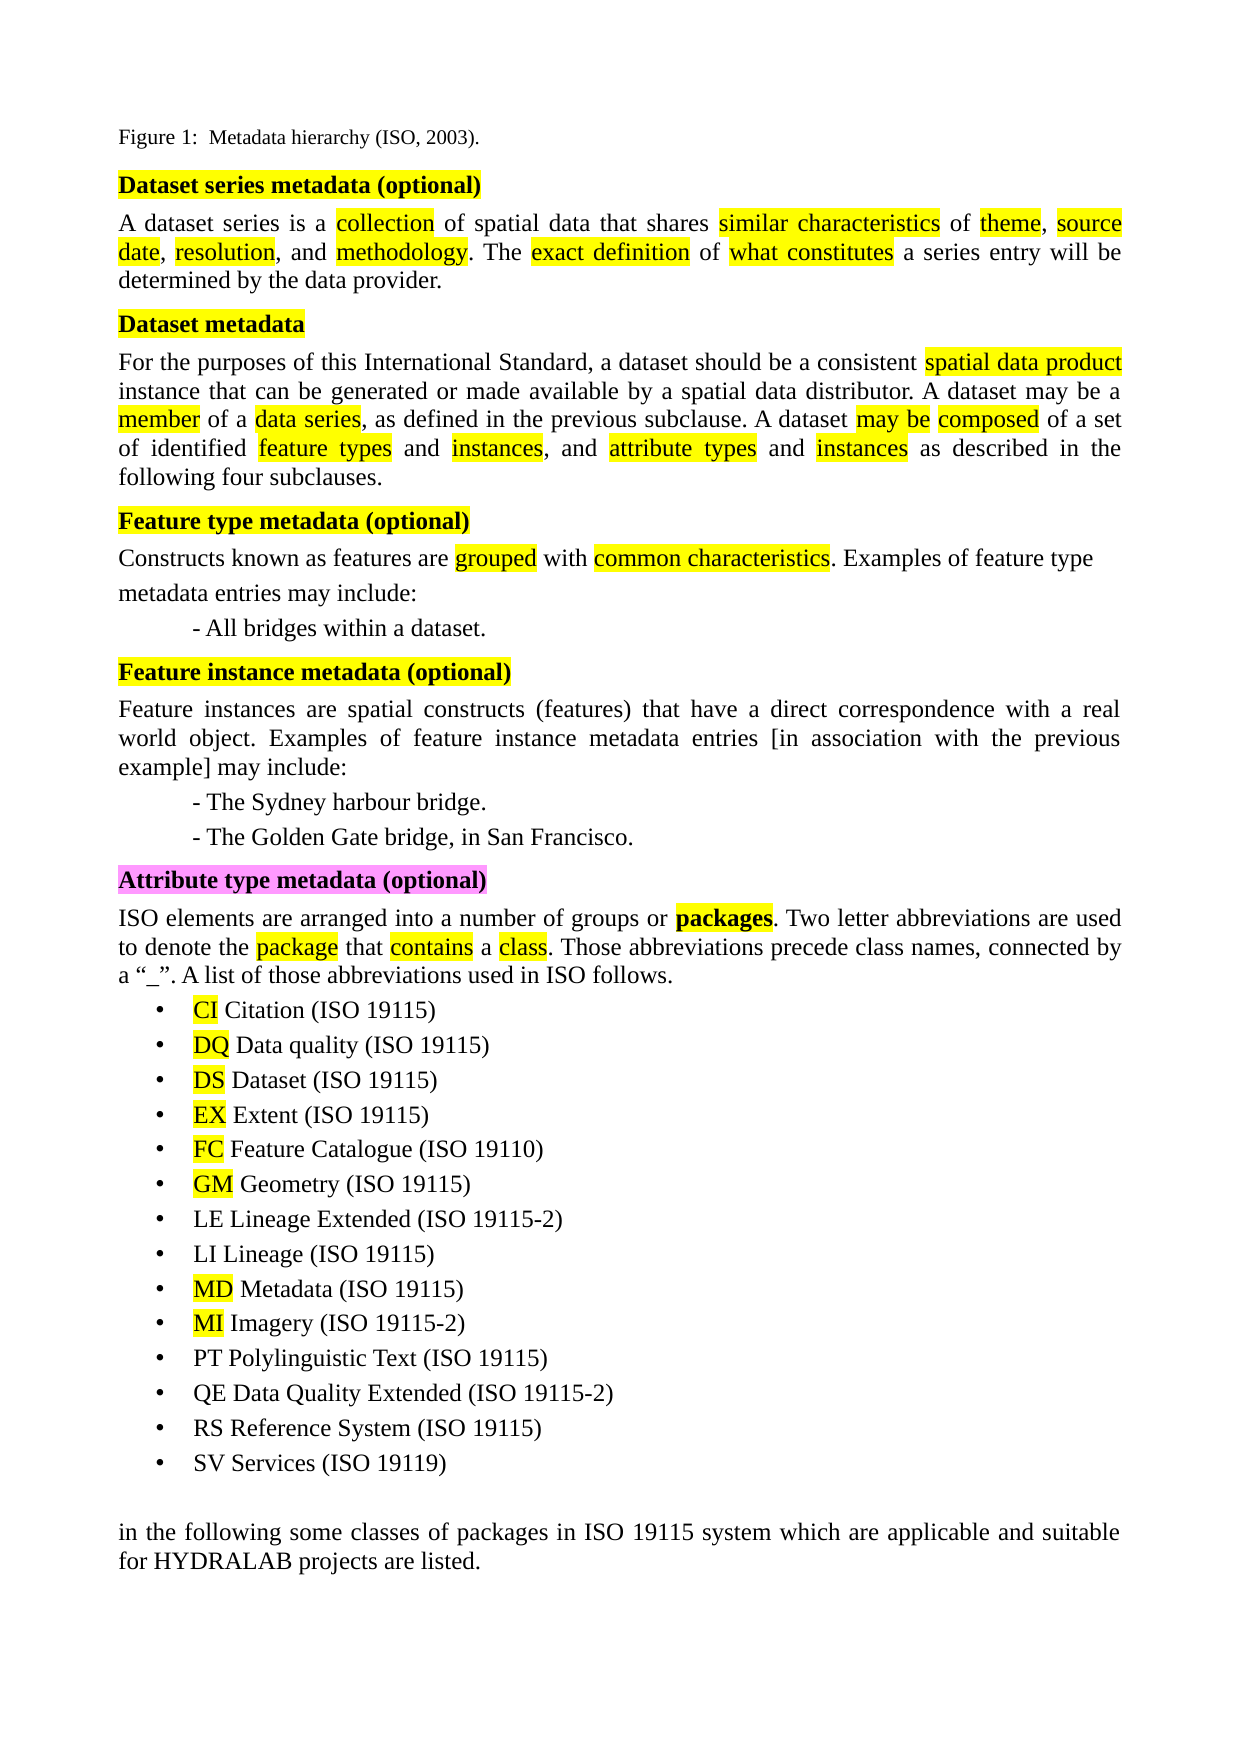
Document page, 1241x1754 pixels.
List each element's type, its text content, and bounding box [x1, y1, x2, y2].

list MI Imagery (ISO 19115-2) [156, 1308, 1122, 1337]
text For the purposes of this International Standard, a dataset should be a consistent spatial data product instance that can be generated or made available by a spatial data distributor. A dataset may be a member of a data series, as defined in the previous subclause. A dataset may be composed of a set of identified feature types and instances, and attribute types and instances as described in the following four subclauses. [118, 347, 1122, 491]
list QE Data Quality Extended (ISO 19115-2) [156, 1378, 1122, 1407]
list LI Lineage (ISO 19115) [156, 1239, 1122, 1268]
text - The Sydney harbour bridge. [192, 787, 1122, 816]
text Feature instances are spatial constructs (features) that have a direct correspondence with a real world object. Examples of feature instance metadata entries [in association with the previous example] may include: [118, 694, 1122, 781]
list DQ Data quality (ISO 19115) [156, 1030, 1122, 1059]
list EX Extent (ISO 19115) [156, 1100, 1122, 1128]
list FC Feature Catalogue (ISO 19110) [156, 1134, 1122, 1163]
text ISO elements are arranged into a number of groups or packages. Two letter abbreviations are used to denote the package that contains a class. Those abbreviations precede class names, connected by a “_”. A list of those abbreviations used in ISO follows. [118, 903, 1122, 989]
subtitle Dataset series metadata (optional) [118, 170, 1122, 199]
subtitle Feature type metadata (optional) [118, 506, 1122, 534]
subtitle Feature instance metadata (optional) [118, 657, 1122, 686]
subtitle Dataset metadata [118, 309, 1122, 338]
text - The Golden Gate bridge, in San Francisco. [192, 822, 1122, 850]
list DS Dataset (ISO 19115) [156, 1065, 1122, 1094]
list PT Polylinguistic Text (ISO 19115) [156, 1343, 1122, 1372]
text in the following some classes of packages in ISO 19115 system which are applicable and suitable for HYDRALAB projects are listed. [118, 1517, 1122, 1575]
text - All bridges within a dataset. [192, 613, 1122, 642]
list GM Geometry (ISO 19115) [156, 1169, 1122, 1198]
text Constructs known as features are grouped with common characteristics. Examples of feature type [118, 543, 1122, 572]
text metadata entries may include: [118, 578, 1122, 607]
text A dataset series is a collection of spatial data that shares similar characteristics of theme, source date, resolution, and methodology. The exact definition of what constitutes a series entry will be determined by the data provider. [118, 208, 1122, 294]
list MD Metadata (ISO 19115) [156, 1274, 1122, 1302]
list RS Reference System (ISO 19115) [156, 1413, 1122, 1442]
list LE Lineage Extended (ISO 19115-2) [156, 1204, 1122, 1233]
subtitle Attribute type metadata (optional) [487, 865, 1122, 894]
list CI Citation (ISO 19115) [156, 995, 1122, 1024]
list SV Services (ISO 19119) [156, 1448, 1122, 1476]
table_header Figure 1: Metadata hierarchy (ISO, 2003). [118, 118, 1122, 155]
